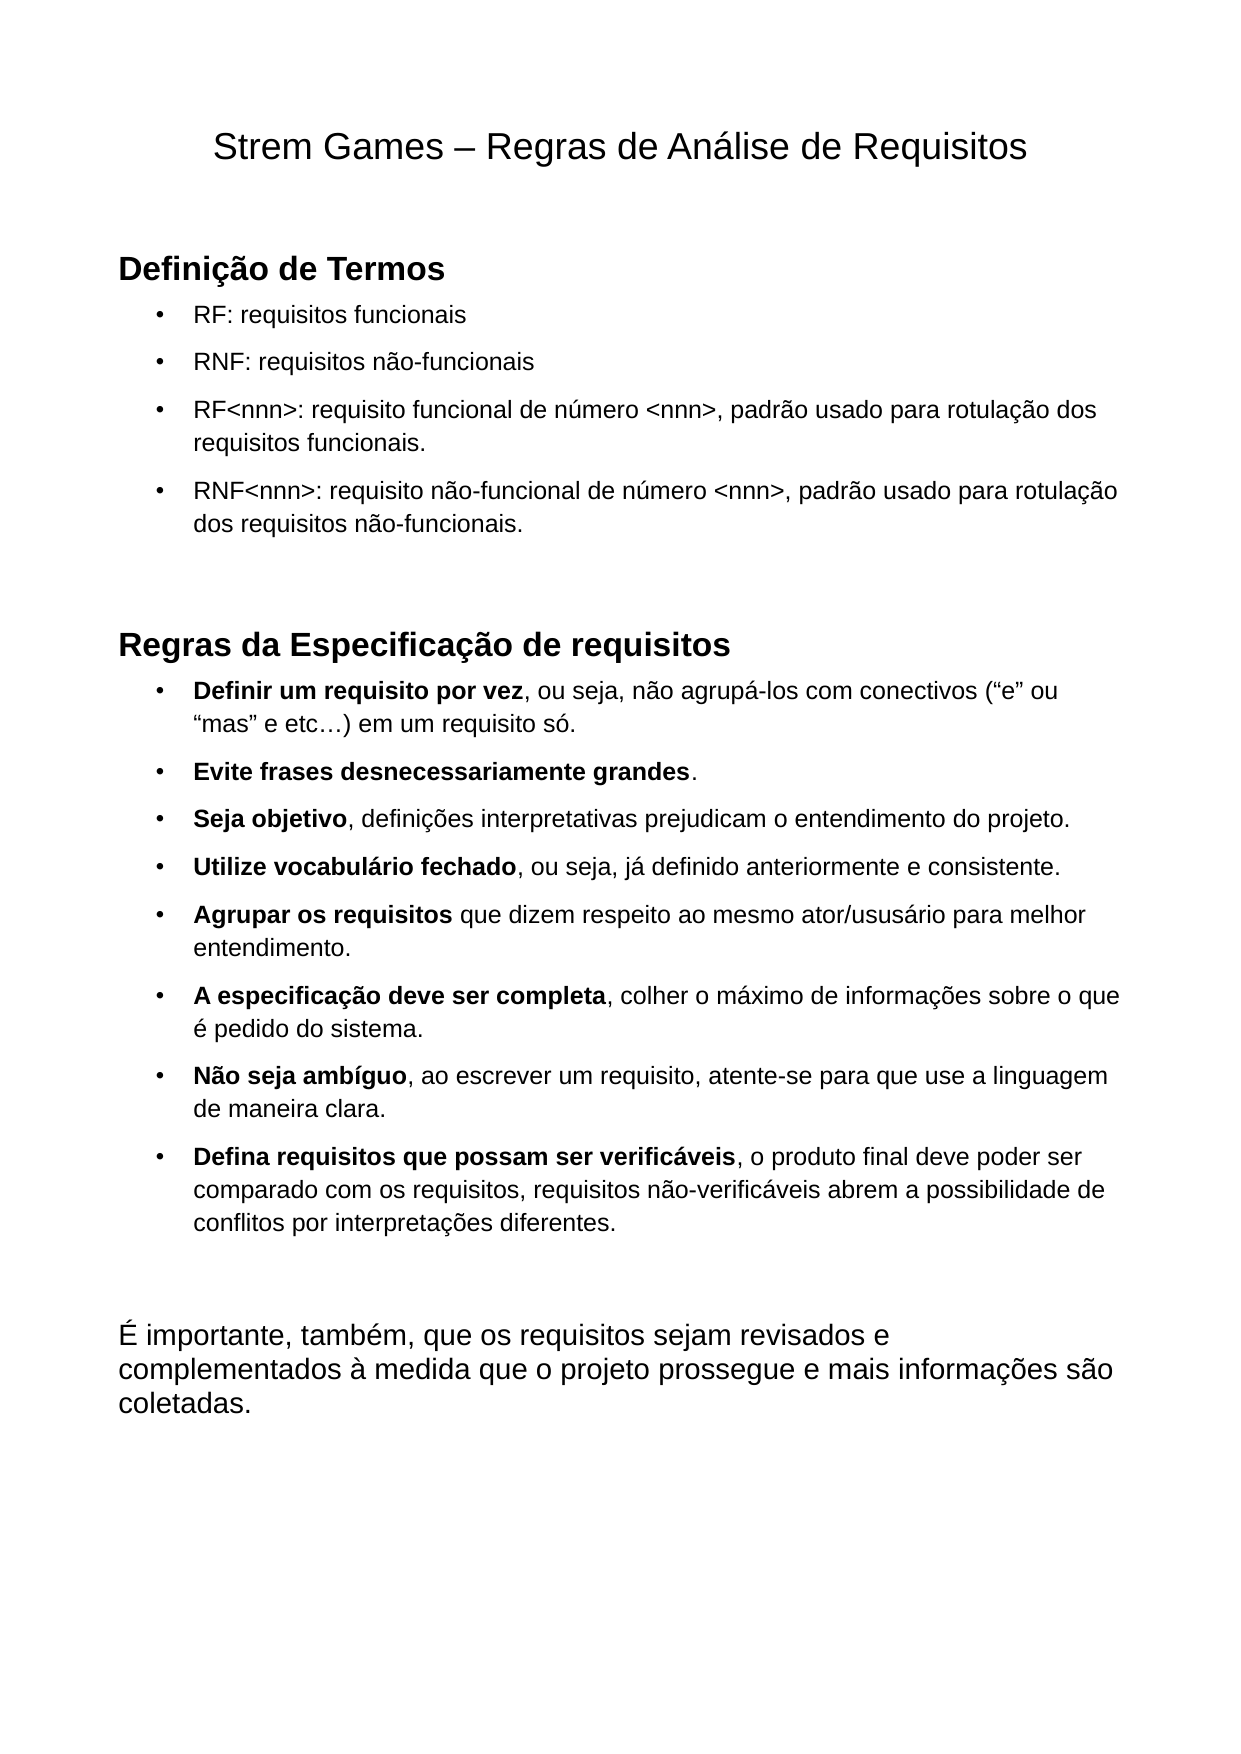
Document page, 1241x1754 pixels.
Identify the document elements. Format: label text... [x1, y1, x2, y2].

list RNF: requisitos não-funcionais [156, 347, 1122, 376]
list RF: requisitos funcionais [156, 299, 1122, 328]
list Seja objetivo, definições interpretativas prejudicam o entendimento do projeto. [156, 804, 1122, 833]
list Defina requisitos que possam ser verificáveis, o produto final deve poder ser comparado com os requisitos, requisitos não-verificáveis abrem a possibilidade de conflitos por interpretações diferentes. [156, 1142, 1122, 1237]
list Definir um requisito por vez, ou seja, não agrupá-los com conectivos (“e” ou “mas” e etc…) em um requisito só. [156, 676, 1122, 738]
subtitle Regras da Especificação de requisitos [118, 625, 1122, 663]
list RNF<nnn>: requisito não-funcional de número <nnn>, padrão usado para rotulação dos requisitos não-funcionais. [156, 476, 1122, 538]
list A especificação deve ser completa, colher o máximo de informações sobre o que é pedido do sistema. [156, 981, 1122, 1042]
list Agrupar os requisitos que dizem respeito ao mesmo ator/ususário para melhor entendimento. [156, 900, 1122, 962]
list Evite frases desnecessariamente grandes. [156, 757, 1122, 786]
list Não seja ambíguo, ao escrever um requisito, atente-se para que use a linguagem de maneira clara. [156, 1061, 1122, 1123]
list RF<nnn>: requisito funcional de número <nnn>, padrão usado para rotulação dos requisitos funcionais. [156, 395, 1122, 457]
list Utilize vocabulário fechado, ou seja, já definido anteriormente e consistente. [156, 852, 1122, 881]
subtitle Strem Games – Regras de Análise de Requisitos [118, 124, 1122, 167]
subtitle É importante, também, que os requisitos sejam revisados e complementados à medida que o projeto prossegue e mais informações são coletadas. [118, 1318, 1122, 1419]
subtitle Definição de Termos [118, 248, 1122, 287]
